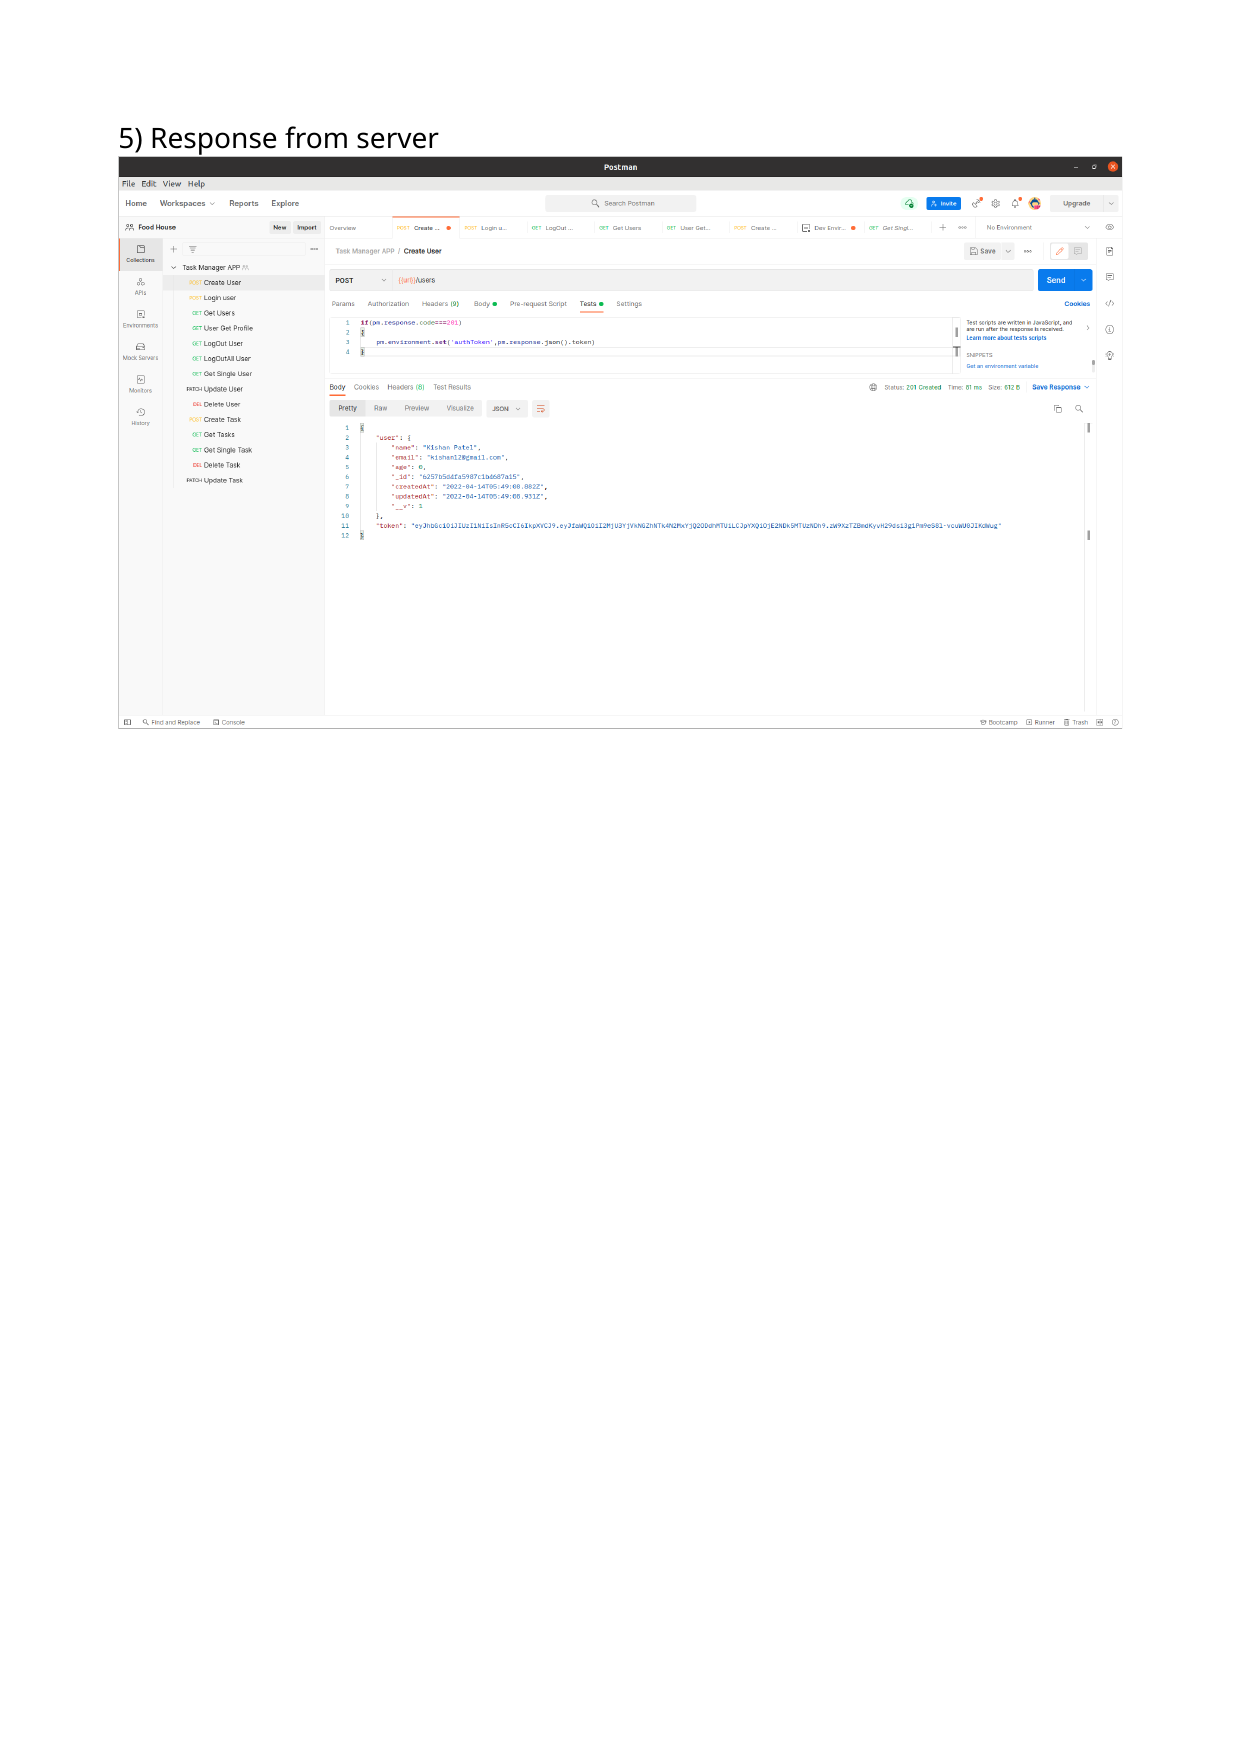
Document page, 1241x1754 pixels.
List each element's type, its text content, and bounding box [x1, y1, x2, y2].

text 5) Response from server [118, 118, 1122, 156]
picture [118, 156, 1123, 729]
